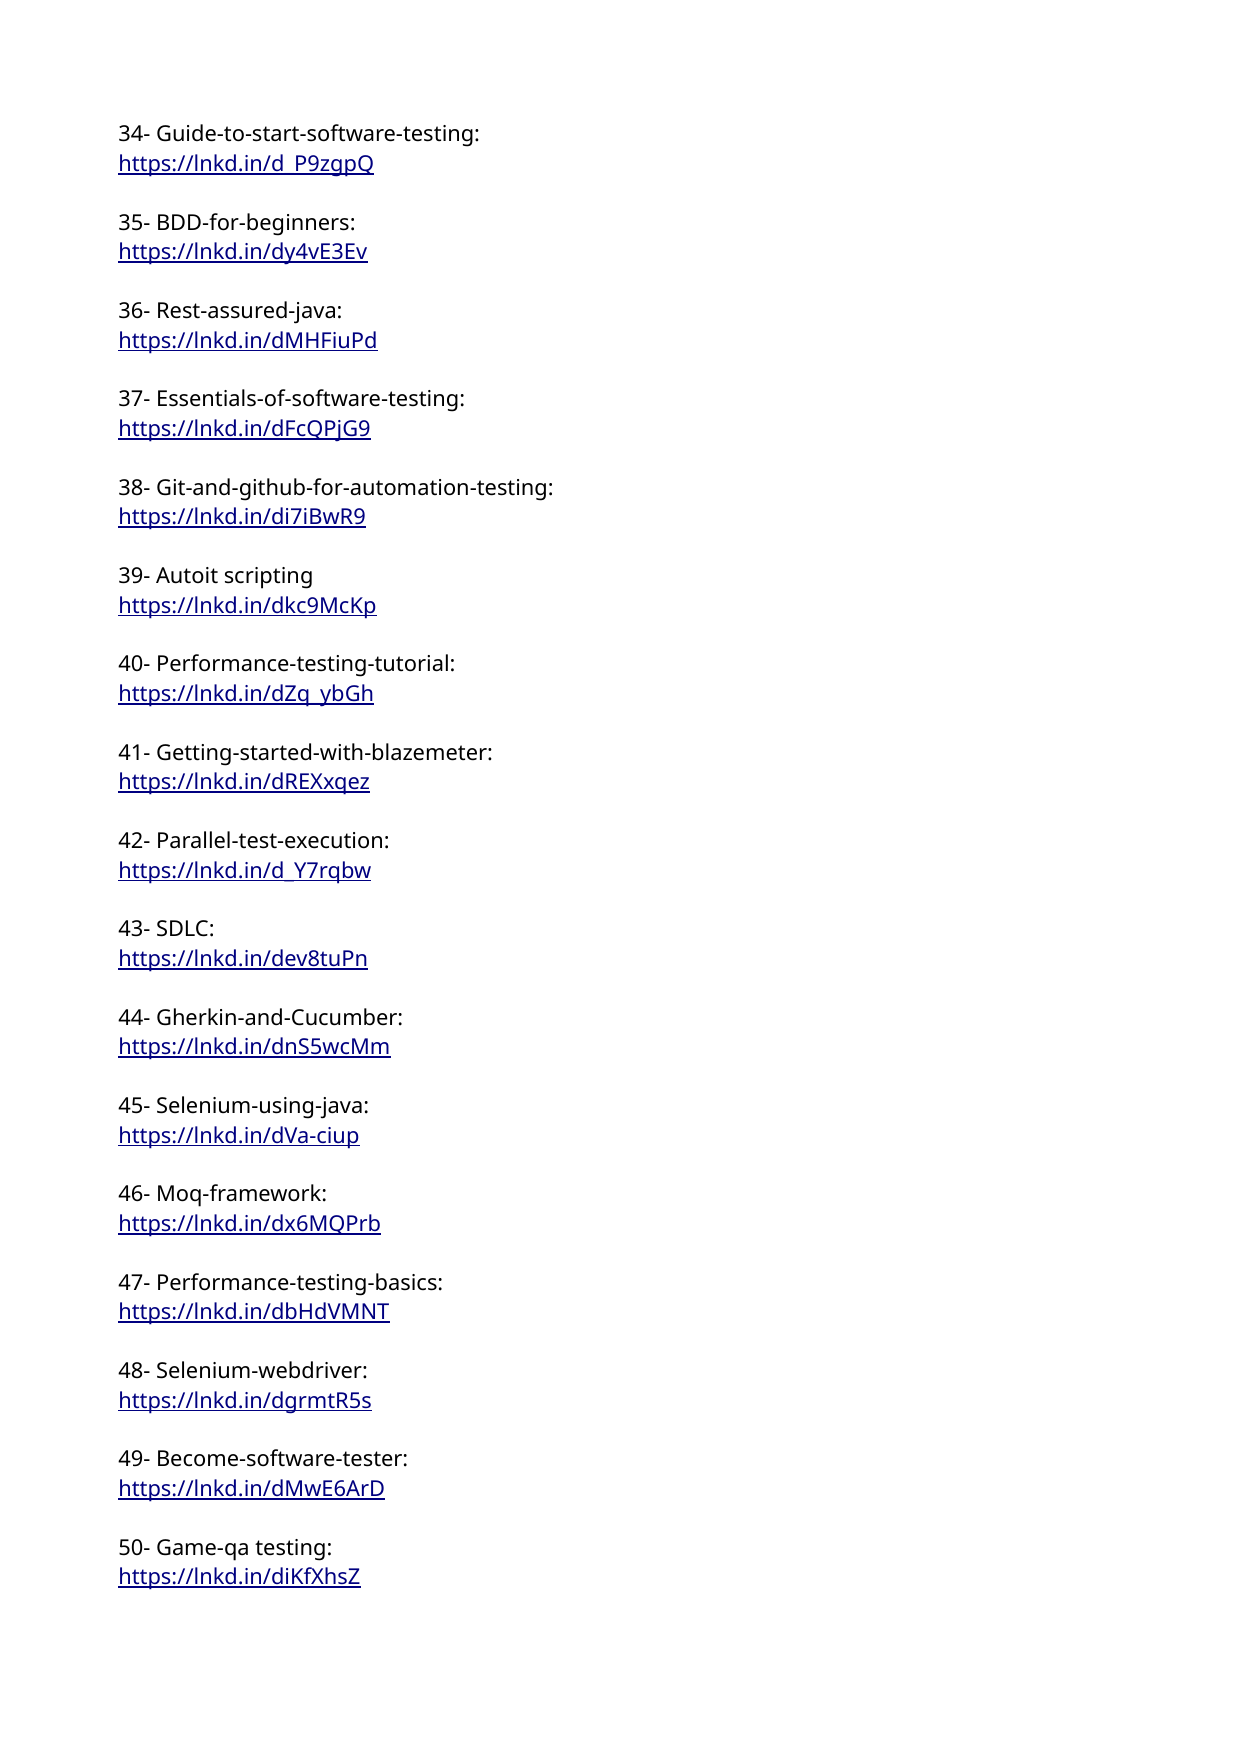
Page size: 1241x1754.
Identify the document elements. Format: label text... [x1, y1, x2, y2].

text 34- Guide-to-start-software-testing: https://lnkd.in/d_P9zgpQ 35- BDD-for-beginners: https://lnkd.in/dy4vE3Ev 36- Rest-assured-java: https://lnkd.in/dMHFiuPd 37- Essentials-of-software-testing: https://lnkd.in/dFcQPjG9 38- Git-and-github-for-automation-testing: https://lnkd.in/di7iBwR9 39- Autoit scripting https://lnkd.in/dkc9McKp 40- Performance-testing-tutorial: https://lnkd.in/dZq_ybGh 41- Getting-started-with-blazemeter: https://lnkd.in/dREXxqez 42- Parallel-test-execution: https://lnkd.in/d_Y7rqbw 43- SDLC: https://lnkd.in/dev8tuPn 44- Gherkin-and-Cucumber: https://lnkd.in/dnS5wcMm 45- Selenium-using-java: https://lnkd.in/dVa-ciup 46- Moq-framework: https://lnkd.in/dx6MQPrb 47- Performance-testing-basics: https://lnkd.in/dbHdVMNT 48- Selenium-webdriver: https://lnkd.in/dgrmtR5s 49- Become-software-tester: https://lnkd.in/dMwE6ArD 50- Game-qa testing: https://lnkd.in/diKfXhsZ [118, 118, 1122, 1620]
